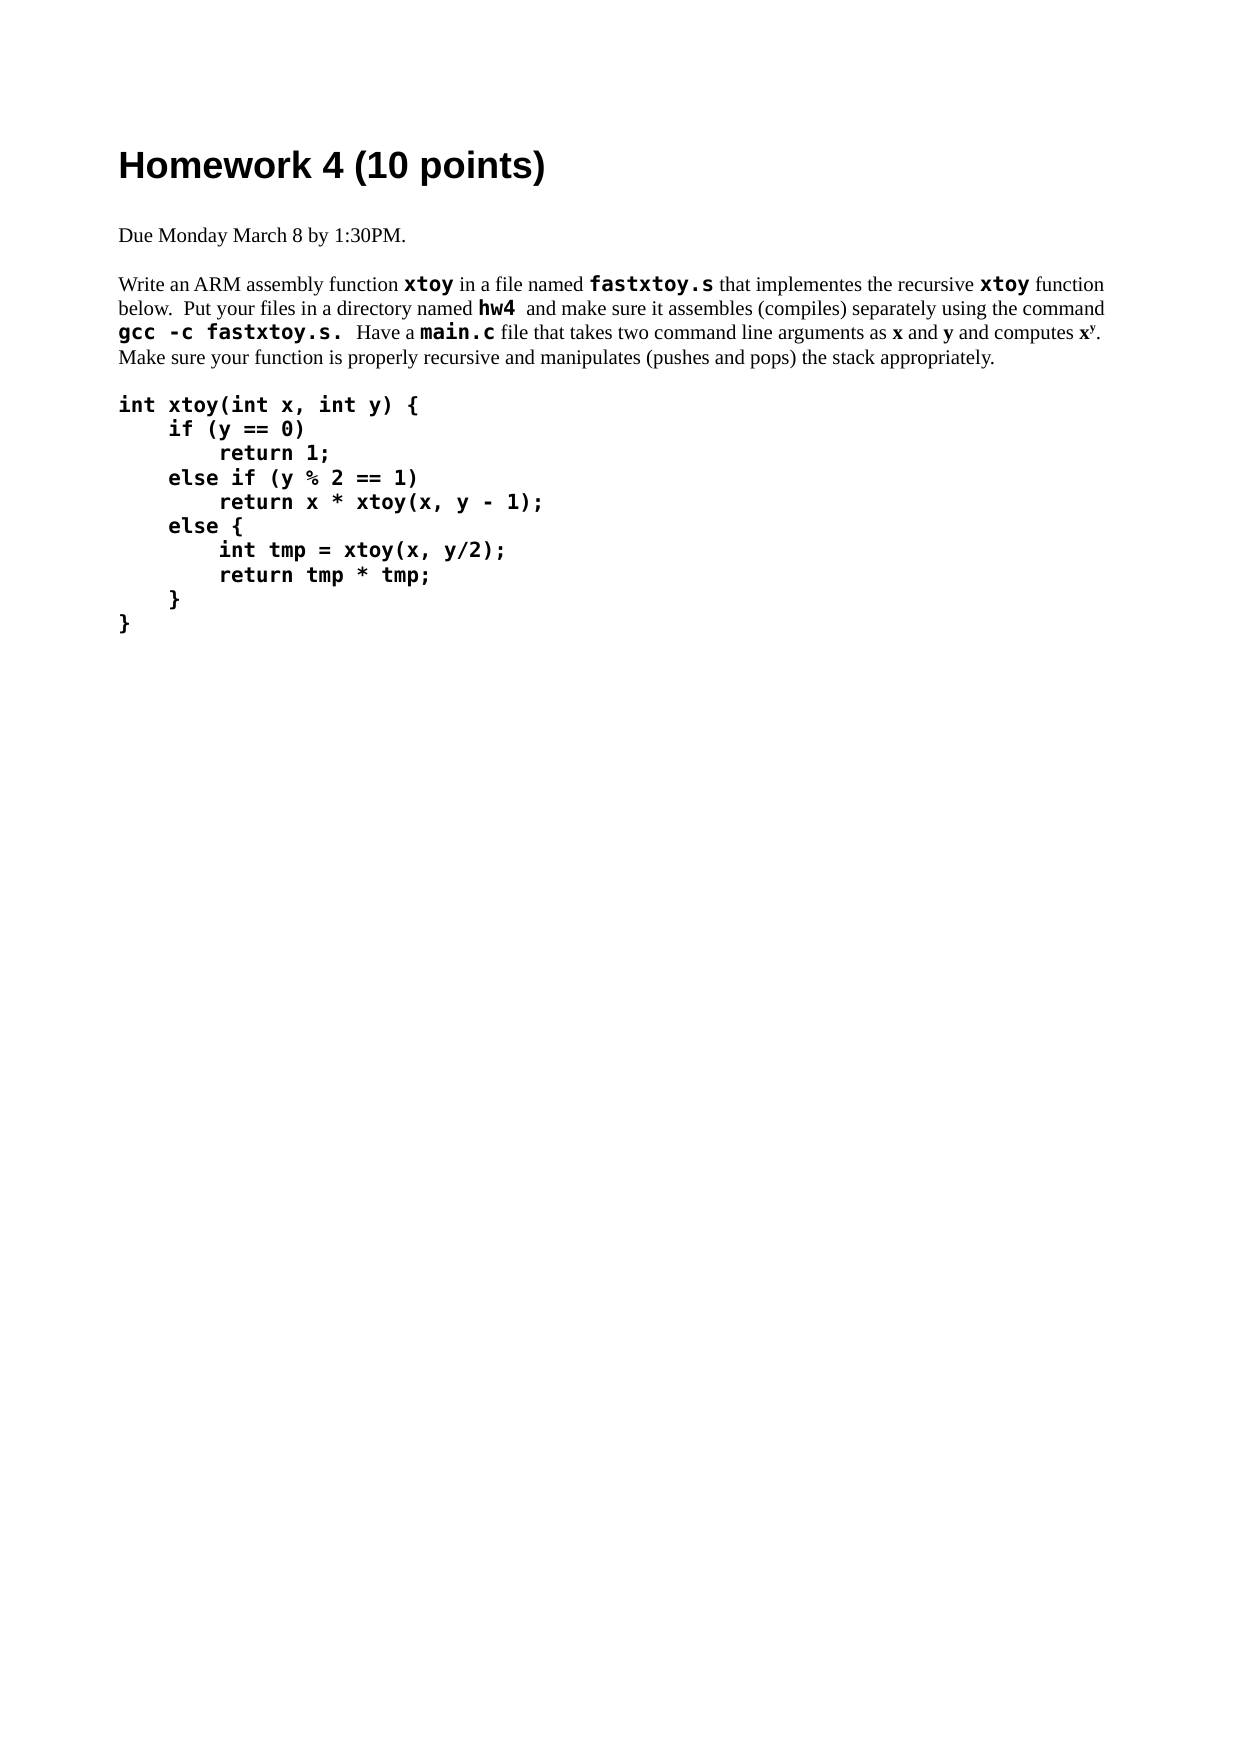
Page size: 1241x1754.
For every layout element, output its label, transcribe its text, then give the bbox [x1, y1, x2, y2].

text } [118, 611, 1122, 659]
text int tmp = xtoy(x, y/2); [118, 538, 1122, 563]
subtitle Homework 4 (10 points) [118, 143, 1122, 187]
text else { [118, 514, 1122, 538]
text return tmp * tmp; [118, 563, 1122, 587]
text return 1; [118, 441, 1122, 466]
text return x * xtoy(x, y - 1); [118, 490, 1122, 514]
text if (y == 0) [118, 417, 1122, 441]
text int xtoy(int x, int y) { [118, 393, 1122, 417]
text Write an ARM assembly function xtoy in a file named fastxtoy.s that implementes the recursive xtoy function below. Put your files in a directory named hw4 and make sure it assembles (compiles) separately using the command gcc -c fastxtoy.s. Have a main.c file that takes two command line arguments as x and y and computes xy. Make sure your function is properly recursive and manipulates (pushes and pops) the stack appropriately. [118, 271, 1122, 369]
text else if (y % 2 == 1) [118, 466, 1122, 490]
text } [118, 587, 1122, 611]
text Due Monday March 8 by 1:30PM. [118, 223, 1122, 247]
